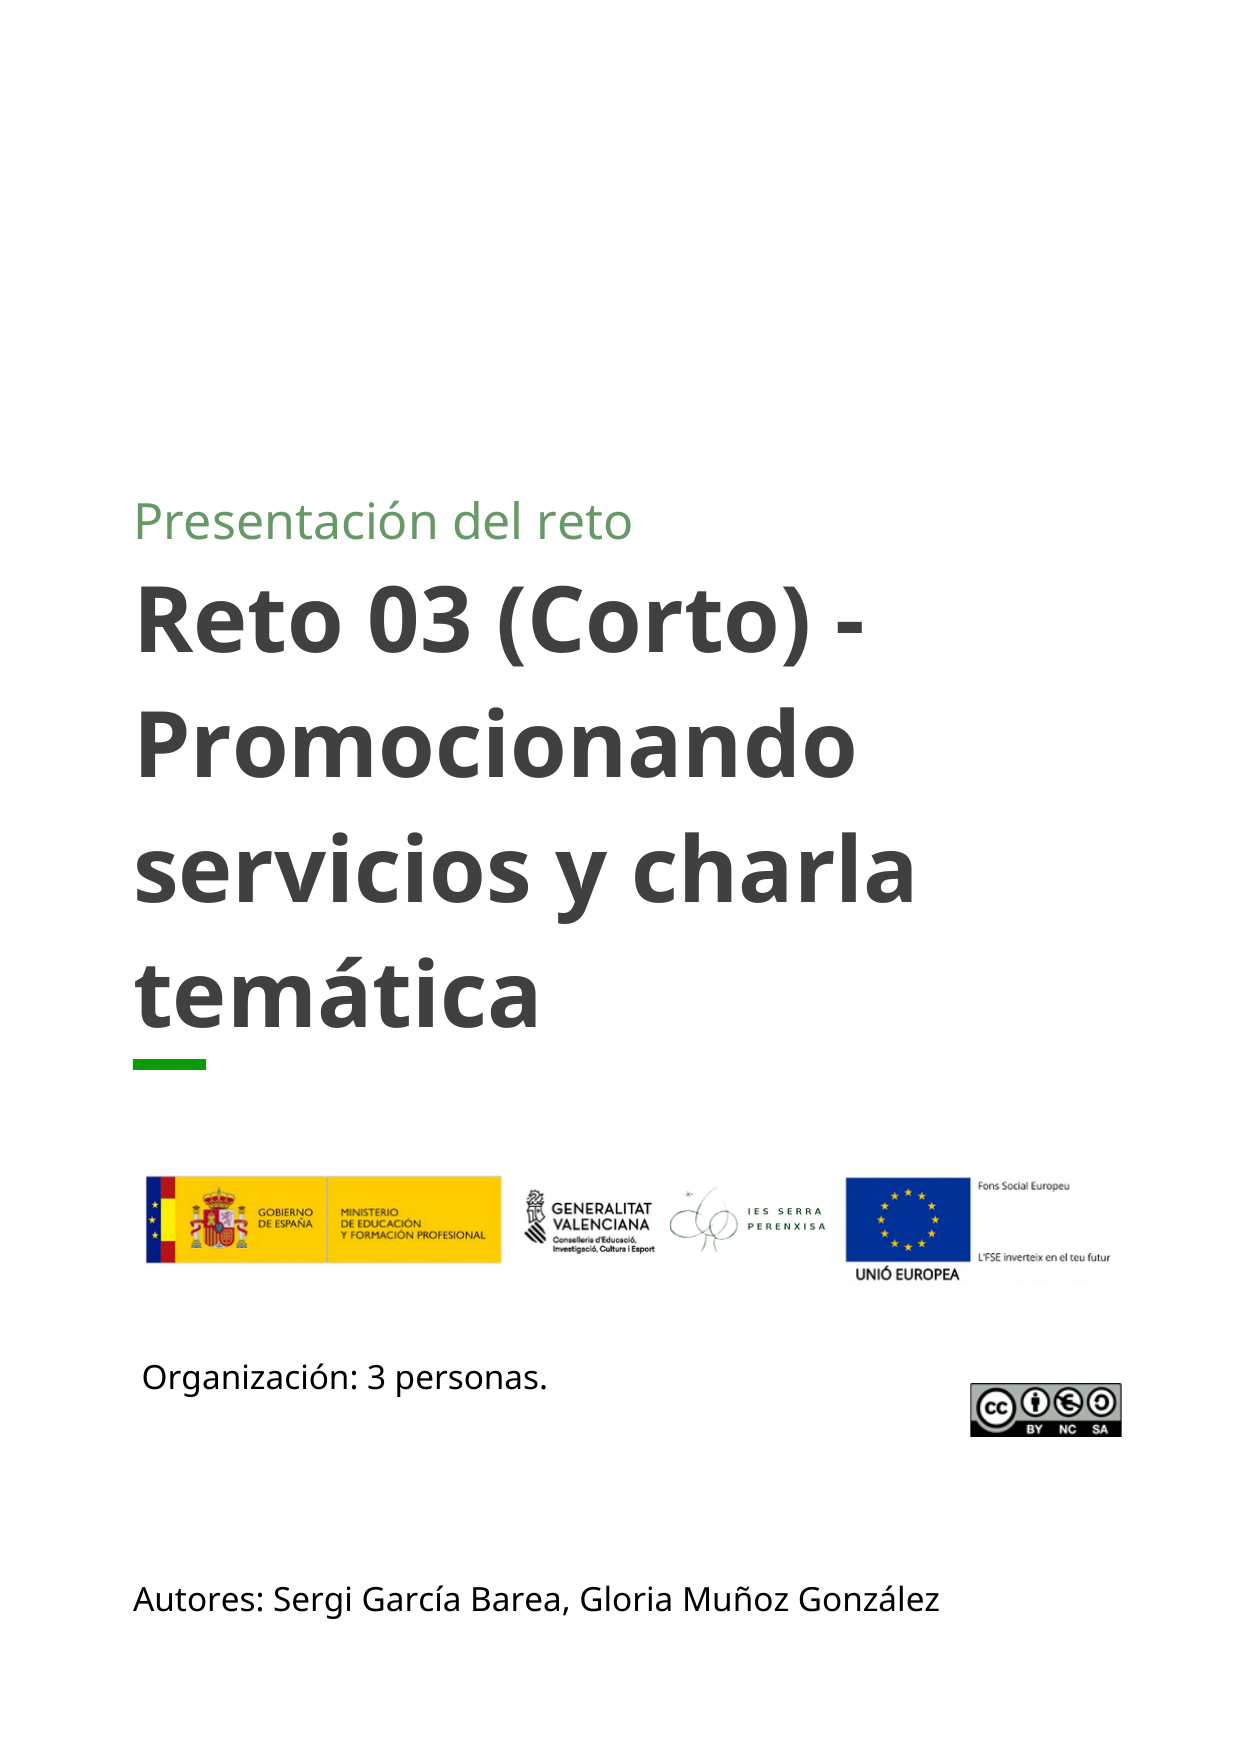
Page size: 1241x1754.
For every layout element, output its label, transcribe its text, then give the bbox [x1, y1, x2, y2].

text Organización: 3 personas. [133, 1354, 1122, 1399]
picture [970, 1383, 1122, 1437]
title Presentación del reto Reto 03 (Corto) - Promocionando servicios y charla temática [133, 486, 1122, 1054]
picture [132, 1157, 1122, 1296]
picture [132, 1059, 207, 1070]
text Autores: Sergi García Barea, Gloria Muñoz González [133, 1576, 1122, 1621]
